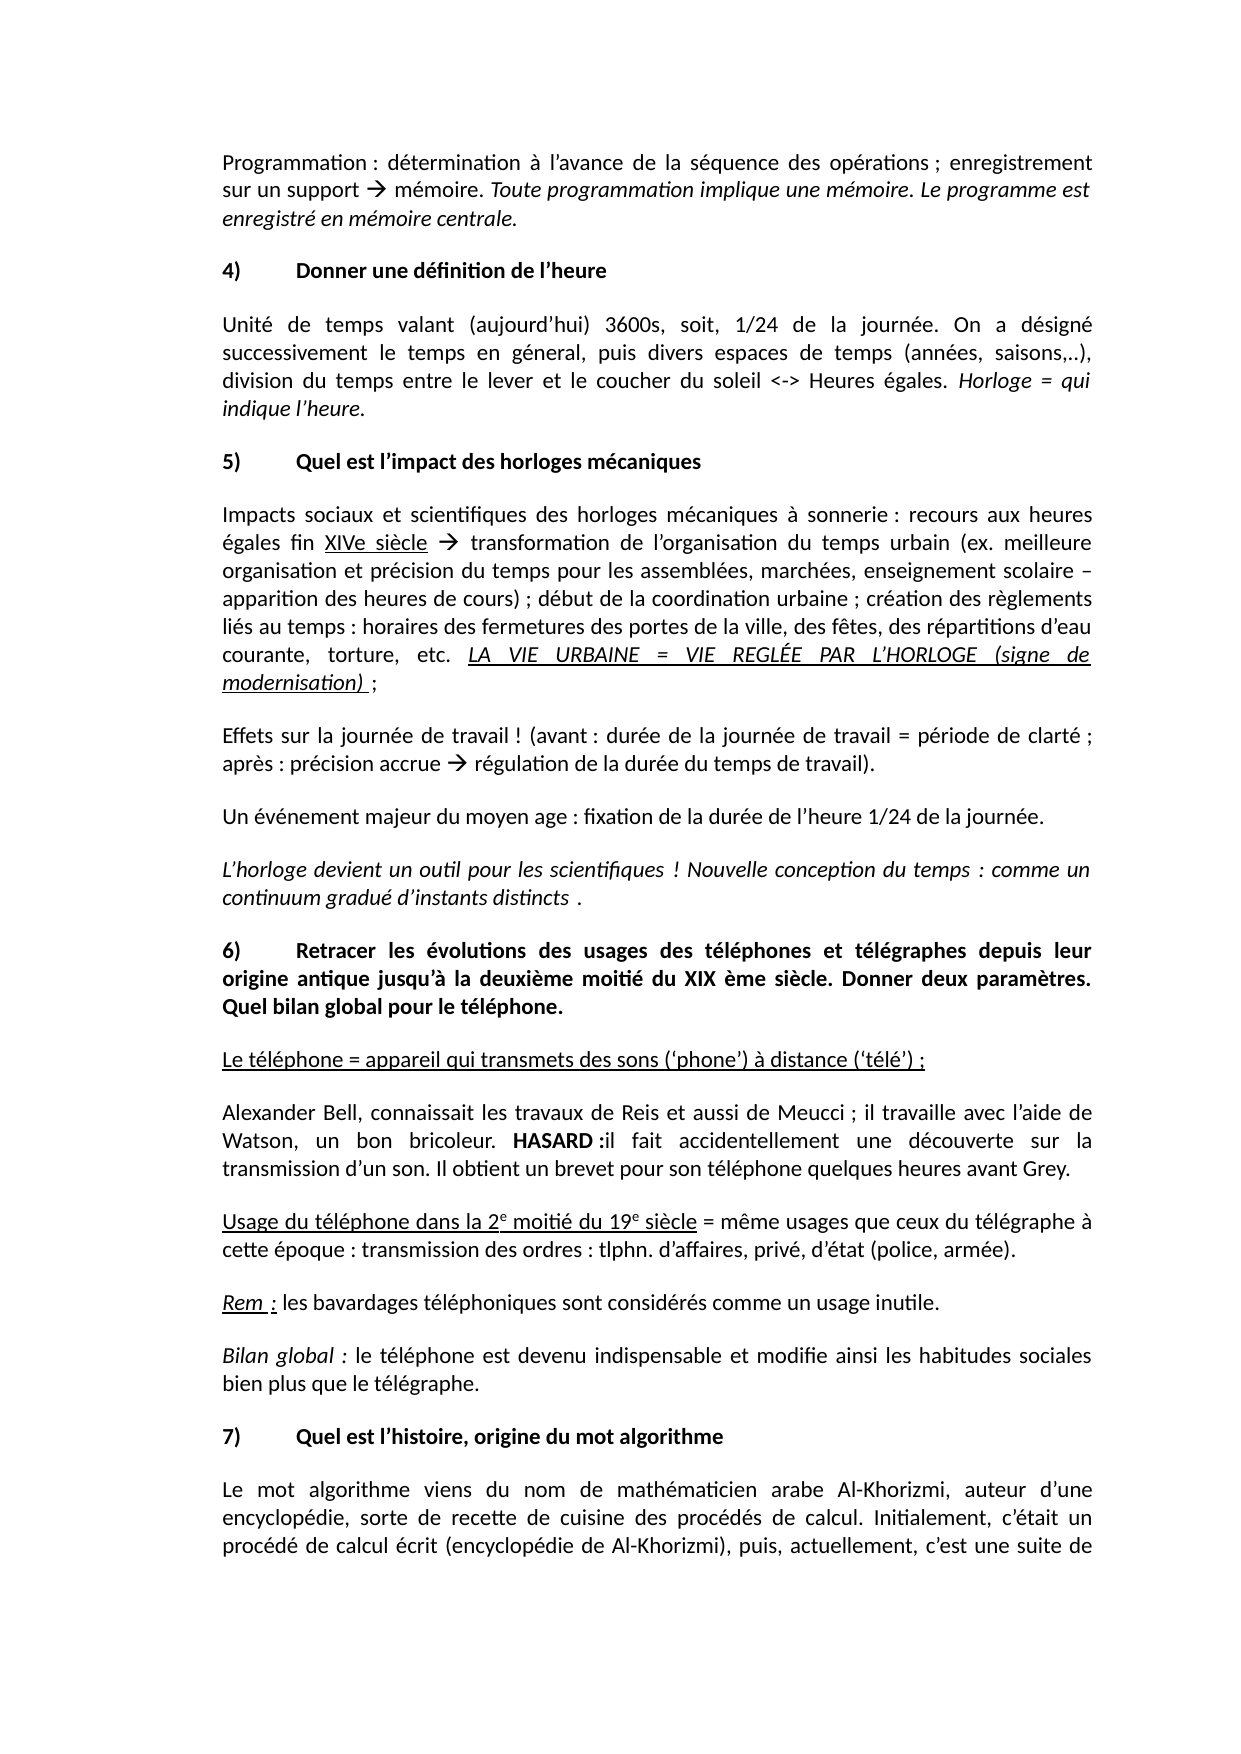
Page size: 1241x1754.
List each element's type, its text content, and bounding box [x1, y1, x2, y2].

list Alexander Bell, connaissait les travaux de Reis et aussi de Meucci ; il travaille avec l’aide de Watson, un bon bricoleur. HASARD :il fait accidentellement une découverte sur la transmission d’un son. Il obtient un brevet pour son téléphone quelques heures avant Grey. [222, 1098, 1093, 1182]
list Quel est l’histoire, origine du mot algorithme [222, 1422, 1093, 1450]
list Retracer les évolutions des usages des téléphones et télégraphes depuis leur origine antique jusqu’à la deuxième moitié du XIX ème siècle. Donner deux paramètres. Quel bilan global pour le téléphone. [222, 936, 1093, 1020]
list Rem : les bavardages téléphoniques sont considérés comme un usage inutile. [222, 1288, 1093, 1316]
list Le téléphone = appareil qui transmets des sons (‘phone’) à distance (‘télé’) ; [222, 1045, 1093, 1073]
list Quel est l’impact des horloges mécaniques [222, 447, 1093, 475]
list Usage du téléphone dans la 2e moitié du 19e siècle = même usages que ceux du télégraphe à cette époque : transmission des ordres : tlphn. d’affaires, privé, d’état (police, armée). [222, 1207, 1093, 1263]
list Donner une définition de l’heure [222, 257, 1093, 285]
list Bilan global : le téléphone est devenu indispensable et modifie ainsi les habitudes sociales bien plus que le télégraphe. [222, 1341, 1093, 1397]
list Effets sur la journée de travail ! (avant : durée de la journée de travail = période de clarté ; après : précision accrue  régulation de la durée du temps de travail). [222, 721, 1093, 777]
list L’horloge devient un outil pour les scientifiques ! Nouvelle conception du temps : comme un continuum gradué d’instants distincts . [222, 855, 1093, 911]
list Un événement majeur du moyen age : fixation de la durée de l’heure 1/24 de la journée. [222, 802, 1093, 830]
list Impacts sociaux et scientifiques des horloges mécaniques à sonnerie : recours aux heures égales fin XIVe siècle  transformation de l’organisation du temps urbain (ex. meilleure organisation et précision du temps pour les assemblées, marchées, enseignement scolaire – apparition des heures de cours) ; début de la coordination urbaine ; création des règlements liés au temps : horaires des fermetures des portes de la ville, des fêtes, des répartitions d’eau courante, torture, etc. LA VIE URBAINE = VIE REGLÉE PAR L’HORLOGE (signe de modernisation) ; [222, 500, 1093, 696]
list Unité de temps valant (aujourd’hui) 3600s, soit, 1/24 de la journée. On a désigné successivement le temps en géneral, puis divers espaces de temps (années, saisons,..), division du temps entre le lever et le coucher du soleil <-> Heures égales. Horloge = qui indique l’heure. [222, 310, 1093, 422]
list Le mot algorithme viens du nom de mathématicien arabe Al-Khorizmi, auteur d’une encyclopédie, sorte de recette de cuisine des procédés de calcul. Initialement, c’était un procédé de calcul écrit (encyclopédie de Al-Khorizmi), puis, actuellement, c’est une suite de [222, 1475, 1093, 1559]
list Programmation : détermination à l’avance de la séquence des opérations ; enregistrement sur un support  mémoire. Toute programmation implique une mémoire. Le programme est enregistré en mémoire centrale. [222, 148, 1093, 232]
